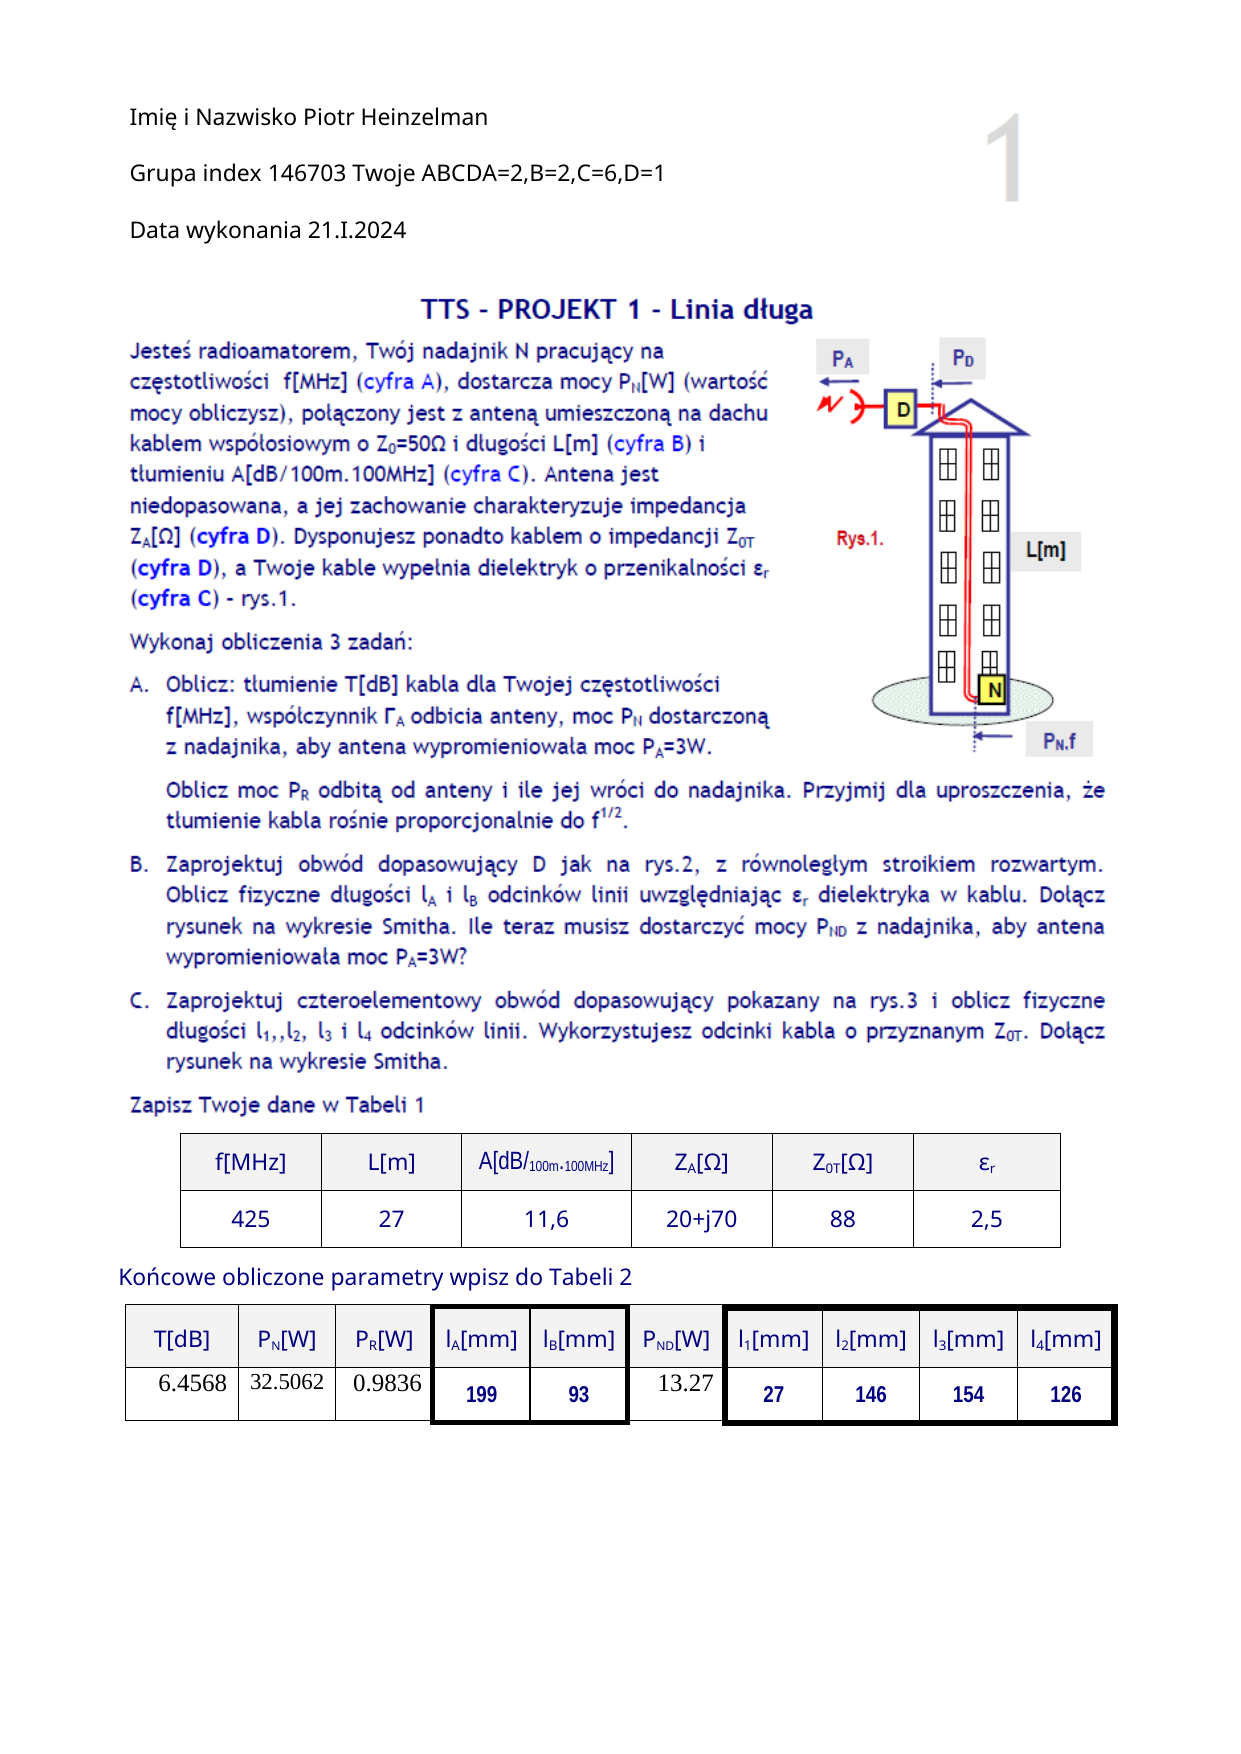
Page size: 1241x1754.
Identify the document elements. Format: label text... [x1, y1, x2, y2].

table_cell 154 [920, 1368, 1017, 1420]
text Końcowe obliczone parametry wpisz do Tabeli 2 [118, 1261, 1122, 1292]
table_cell 88 [773, 1191, 913, 1247]
table_cell 27 [322, 1191, 461, 1247]
table_cell 0.9836 [336, 1368, 430, 1420]
table_header lA[mm] [435, 1309, 529, 1367]
table_header PN[W] [239, 1305, 335, 1367]
table_cell 20+j70 [632, 1191, 772, 1247]
table_header lB[mm] [531, 1309, 625, 1367]
table_header T[dB] [126, 1305, 238, 1367]
table_header l1[mm] [728, 1311, 822, 1367]
table_header [912, 89, 1107, 270]
table_cell 6.4568 [126, 1368, 238, 1420]
table_header l3[mm] [920, 1311, 1017, 1367]
table_cell 2,5 [914, 1191, 1060, 1247]
table_header l4[mm] [1018, 1311, 1111, 1367]
table_header Z0T[Ω] [773, 1134, 913, 1190]
table_cell 13.27 [630, 1368, 722, 1420]
table_header A[dB/100m.100MHz] [462, 1134, 631, 1190]
table_cell 199 [435, 1368, 529, 1420]
table_header Imię i Nazwisko Piotr Heinzelman Grupa index 146703 Twoje ABCDA=2,B=2,C=6,D=1 Data wykonania 21.I.2024 [118, 89, 912, 270]
table_cell 146 [823, 1368, 919, 1420]
table_cell 27 [728, 1368, 822, 1420]
table_cell 425 [181, 1191, 321, 1247]
table_header PND[W] [630, 1305, 722, 1367]
table_header PR[W] [336, 1305, 430, 1367]
table_cell 32.5062 [239, 1368, 335, 1420]
table_header l2[mm] [823, 1311, 919, 1367]
table_cell 126 [1018, 1368, 1111, 1420]
table_header ZA[Ω] [632, 1134, 772, 1190]
table_header f[MHz] [181, 1134, 321, 1190]
table_header εr [914, 1134, 1060, 1190]
table_cell 11,6 [462, 1191, 631, 1247]
table_header L[m] [322, 1134, 461, 1190]
table_cell 93 [531, 1368, 625, 1420]
